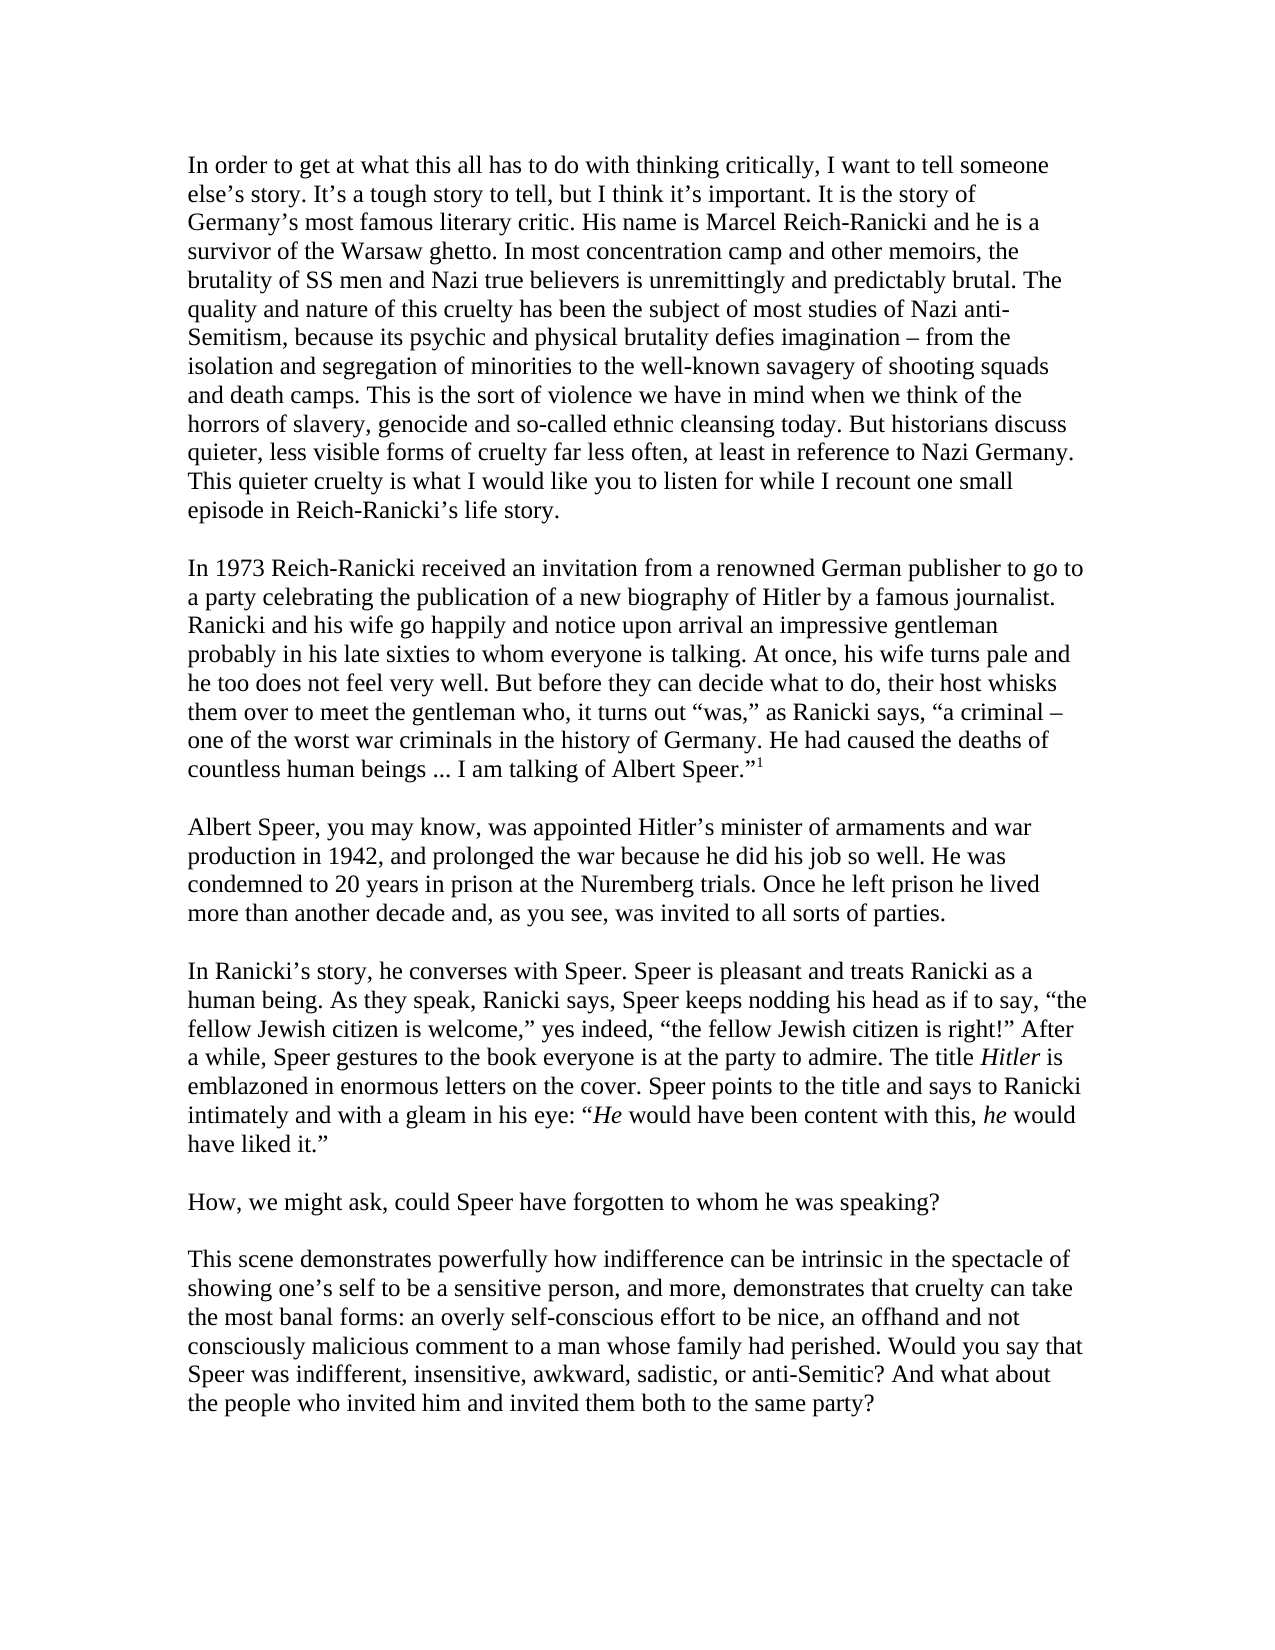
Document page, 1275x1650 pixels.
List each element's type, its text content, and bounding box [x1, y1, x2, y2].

text This scene demonstrates powerfully how indifference can be intrinsic in the spectacle of showing one’s self to be a sensitive person, and more, demonstrates that cruelty can take the most banal forms: an overly self-conscious effort to be nice, an offhand and not consciously malicious comment to a man whose family had perished. Would you say that Speer was indifferent, insensitive, awkward, sadistic, or anti-Semitic? And what about the people who invited him and invited them both to the same party? [187, 1244, 1087, 1417]
text Albert Speer, you may know, was appointed Hitler’s minister of armaments and war production in 1942, and prolonged the war because he did his job so well. He was condemned to 20 years in prison at the Nuremberg trials. Once he left prison he lived more than another decade and, as you see, was invited to all sorts of parties. [187, 812, 1087, 927]
text How, we might ask, could Speer have forgotten to whom he was speaking? [187, 1187, 1087, 1215]
text In Ranicki’s story, he converses with Speer. Speer is pleasant and treats Ranicki as a human being. As they speak, Ranicki says, Speer keeps nodding his head as if to say, “the fellow Jewish citizen is welcome,” yes indeed, “the fellow Jewish citizen is right!” After a while, Speer gestures to the book everyone is at the party to admire. The title Hitler is emblazoned in enormous letters on the cover. Speer points to the title and says to Ranicki intimately and with a gleam in his eye: “He would have been content with this, he would have liked it.” [187, 956, 1087, 1157]
text In 1973 Reich-Ranicki received an invitation from a renowned German publisher to go to a party celebrating the publication of a new biography of Hitler by a famous journalist. Ranicki and his wife go happily and notice upon arrival an impressive gentleman probably in his late sixties to whom everyone is talking. At once, his wife turns pale and he too does not feel very well. But before they can decide what to do, their host whisks them over to meet the gentleman who, it turns out “was,” as Ranicki says, “a criminal – one of the worst war criminals in the history of Germany. He had caused the deaths of countless human beings ... I am talking of Albert Speer.”1 [187, 553, 1087, 783]
text In order to get at what this all has to do with thinking critically, I want to tell someone else’s story. It’s a tough story to tell, but I think it’s important. It is the story of Germany’s most famous literary critic. His name is Marcel Reich-Ranicki and he is a survivor of the Warsaw ghetto. In most concentration camp and other memoirs, the brutality of SS men and Nazi true believers is unremittingly and predictably brutal. The quality and nature of this cruelty has been the subject of most studies of Nazi anti-Semitism, because its psychic and physical brutality defies imagination – from the isolation and segregation of minorities to the well-known savagery of shooting squads and death camps. This is the sort of violence we have in mind when we think of the horrors of slavery, genocide and so-called ethnic cleansing today. But historians discuss quieter, less visible forms of cruelty far less often, at least in reference to Nazi Germany. This quieter cruelty is what I would like you to listen for while I recount one small episode in Reich-Ranicki’s life story. [187, 150, 1087, 524]
